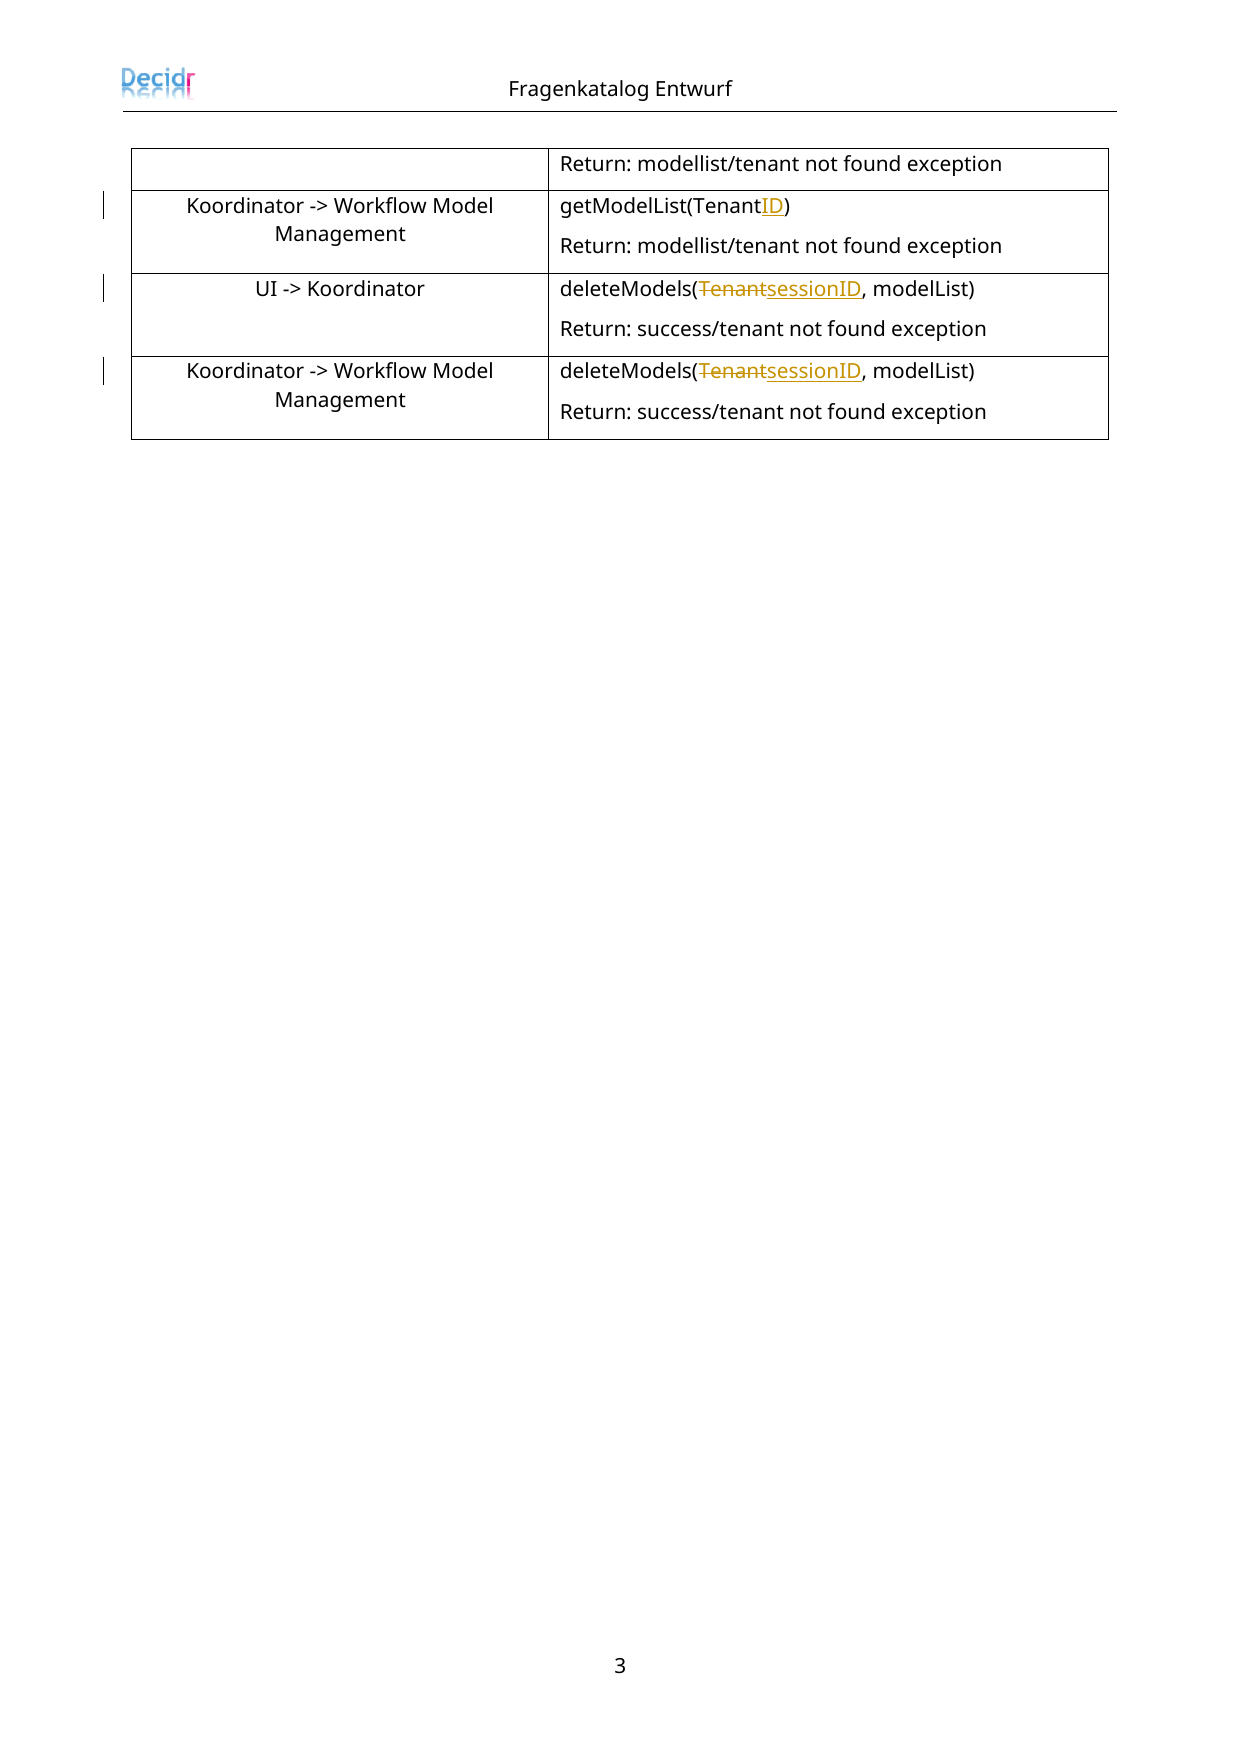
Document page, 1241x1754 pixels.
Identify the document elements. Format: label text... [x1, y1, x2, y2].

table_cell [132, 149, 548, 190]
table_cell deleteModels(sessionID, modelList) Return: success/tenant not found exception [549, 274, 1108, 356]
table_cell Koordinator -> Workflow Model Management [132, 357, 548, 438]
table_cell getModelList(sessionID) Return: modellist/tenant not found exception [549, 149, 1108, 190]
table_cell UI -> Koordinator [132, 274, 548, 356]
picture [118, 64, 200, 102]
table_cell deleteModels(sessionID, modelList) Return: success/tenant not found exception [549, 357, 1108, 438]
table_cell Koordinator -> Workflow Model Management [132, 191, 548, 273]
table_cell getModelList(TenantID) Return: modellist/tenant not found exception [549, 191, 1108, 273]
